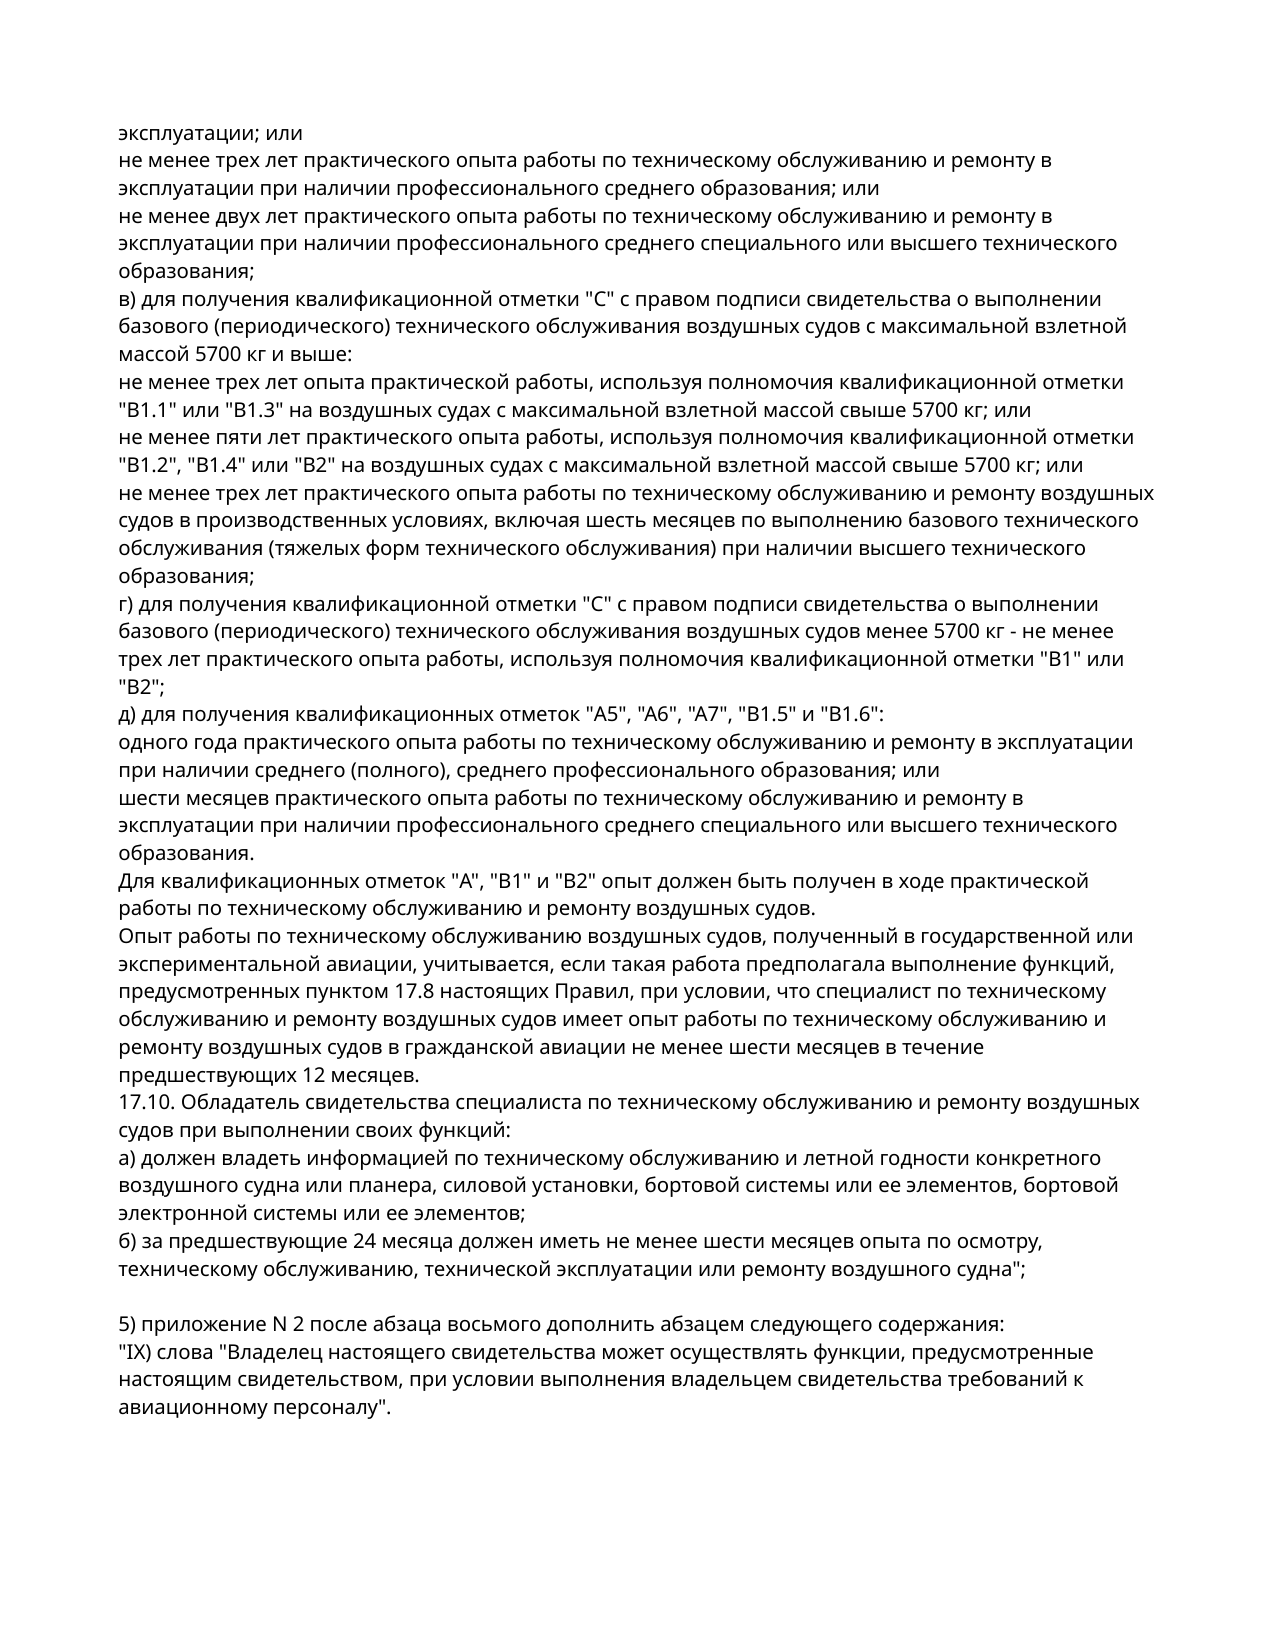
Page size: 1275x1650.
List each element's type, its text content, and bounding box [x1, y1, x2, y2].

text эксплуатации; или не менее трех лет практического опыта работы по техническому обслуживанию и ремонту в эксплуатации при наличии профессионального среднего образования; или не менее двух лет практического опыта работы по техническому обслуживанию и ремонту в эксплуатации при наличии профессионального среднего специального или высшего технического образования; в) для получения квалификационной отметки "C" с правом подписи свидетельства о выполнении базового (периодического) технического обслуживания воздушных судов с максимальной взлетной массой 5700 кг и выше: не менее трех лет опыта практической работы, используя полномочия квалификационной отметки "B1.1" или "B1.3" на воздушных судах с максимальной взлетной массой свыше 5700 кг; или не менее пяти лет практического опыта работы, используя полномочия квалификационной отметки "B1.2", "B1.4" или "B2" на воздушных судах с максимальной взлетной массой свыше 5700 кг; или не менее трех лет практического опыта работы по техническому обслуживанию и ремонту воздушных судов в производственных условиях, включая шесть месяцев по выполнению базового технического обслуживания (тяжелых форм технического обслуживания) при наличии высшего технического образования; г) для получения квалификационной отметки "C" с правом подписи свидетельства о выполнении базового (периодического) технического обслуживания воздушных судов менее 5700 кг - не менее трех лет практического опыта работы, используя полномочия квалификационной отметки "B1" или "B2"; д) для получения квалификационных отметок "A5", "A6", "A7", "B1.5" и "B1.6": одного года практического опыта работы по техническому обслуживанию и ремонту в эксплуатации при наличии среднего (полного), среднего профессионального образования; или шести месяцев практического опыта работы по техническому обслуживанию и ремонту в эксплуатации при наличии профессионального среднего специального или высшего технического образования. Для квалификационных отметок "A", "B1" и "B2" опыт должен быть получен в ходе практической работы по техническому обслуживанию и ремонту воздушных судов. Опыт работы по техническому обслуживанию воздушных судов, полученный в государственной или экспериментальной авиации, учитывается, если такая работа предполагала выполнение функций, предусмотренных пунктом 17.8 настоящих Правил, при условии, что специалист по техническому обслуживанию и ремонту воздушных судов имеет опыт работы по техническому обслуживанию и ремонту воздушных судов в гражданской авиации не менее шести месяцев в течение предшествующих 12 месяцев. 17.10. Обладатель свидетельства специалиста по техническому обслуживанию и ремонту воздушных судов при выполнении своих функций: а) должен владеть информацией по техническому обслуживанию и летной годности конкретного воздушного судна или планера, силовой установки, бортовой системы или ее элементов, бортовой электронной системы или ее элементов; б) за предшествующие 24 месяца должен иметь не менее шести месяцев опыта по осмотру, техническому обслуживанию, технической эксплуатации или ремонту воздушного судна"; 5) приложение N 2 после абзаца восьмого дополнить абзацем следующего содержания: "IX) слова "Владелец настоящего свидетельства может осуществлять функции, предусмотренные настоящим свидетельством, при условии выполнения владельцем свидетельства требований к авиационному персоналу". [118, 118, 1157, 1420]
